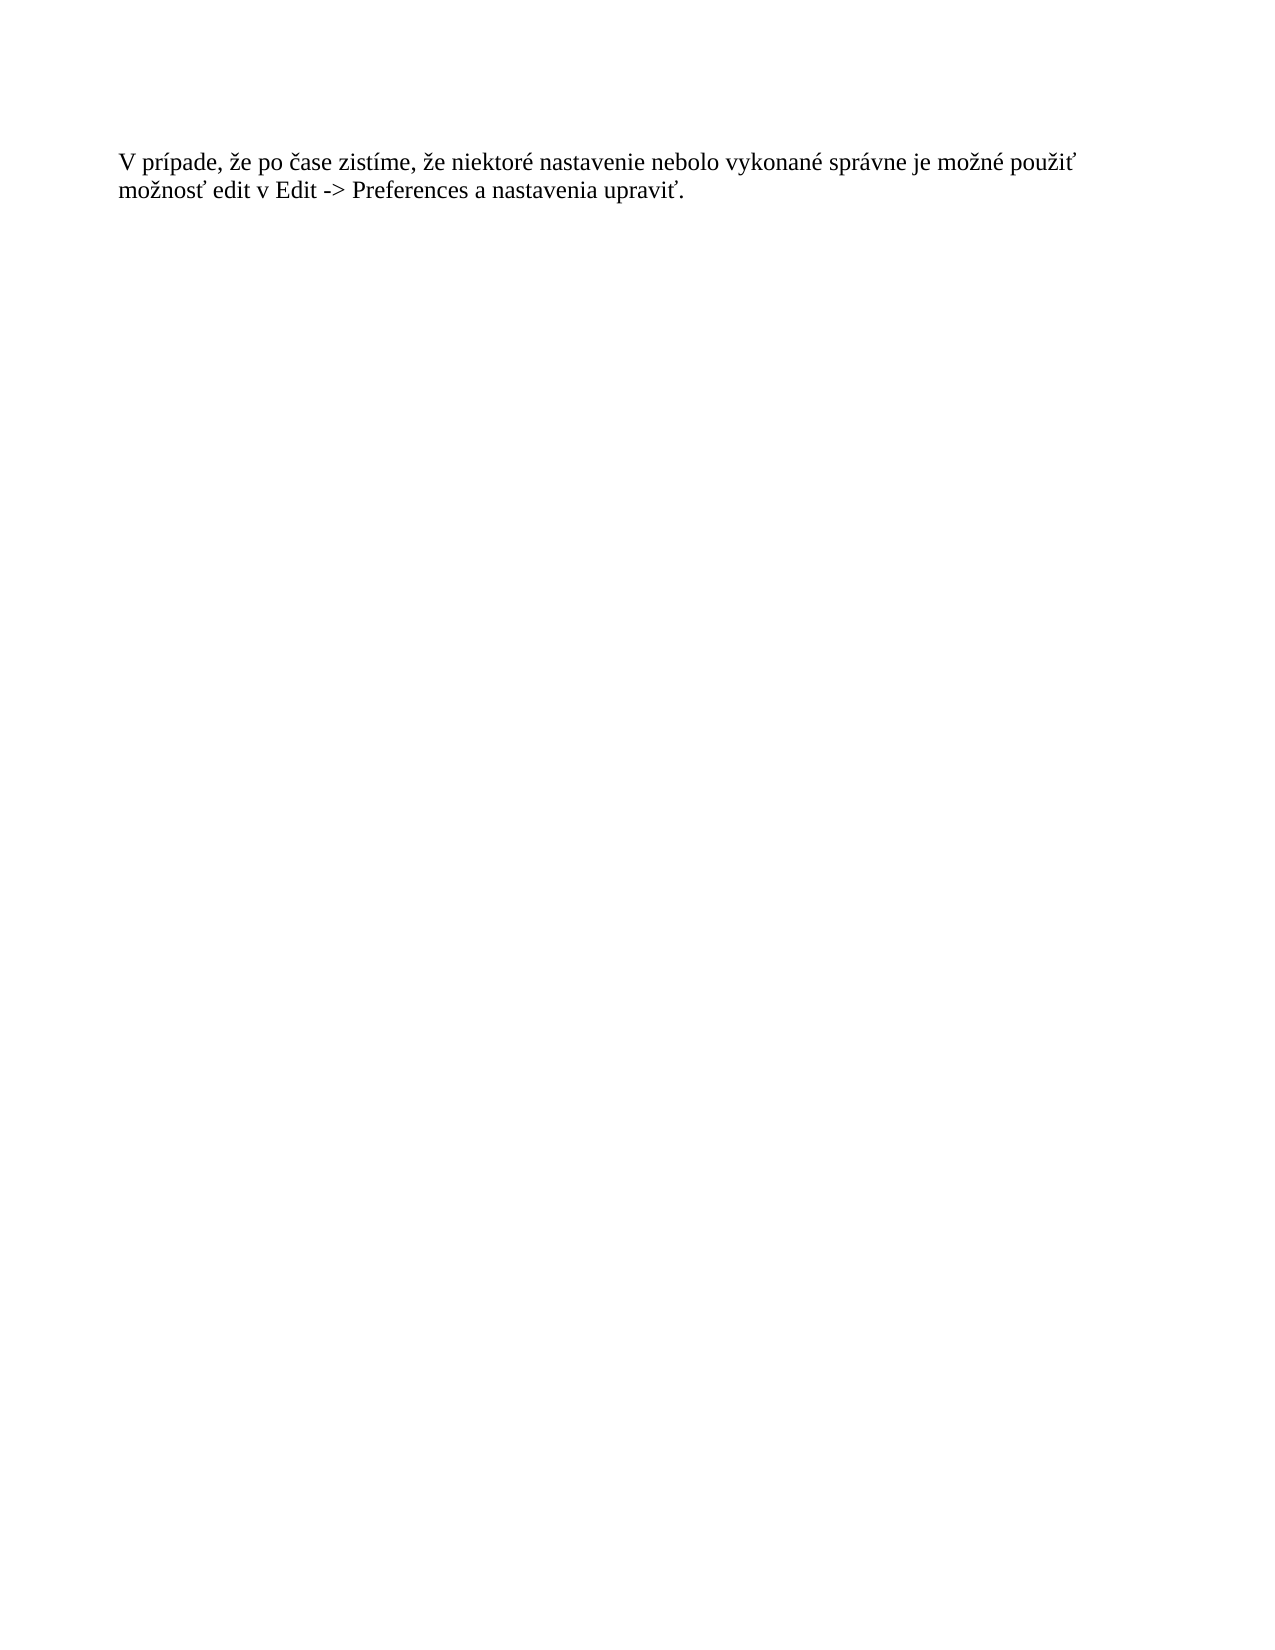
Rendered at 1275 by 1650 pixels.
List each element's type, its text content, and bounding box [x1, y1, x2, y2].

text V prípade, že po čase zistíme, že niektoré nastavenie nebolo vykonané správne je možné použiť možnosť edit v Edit -> Preferences a nastavenia upraviť. [118, 147, 1157, 204]
